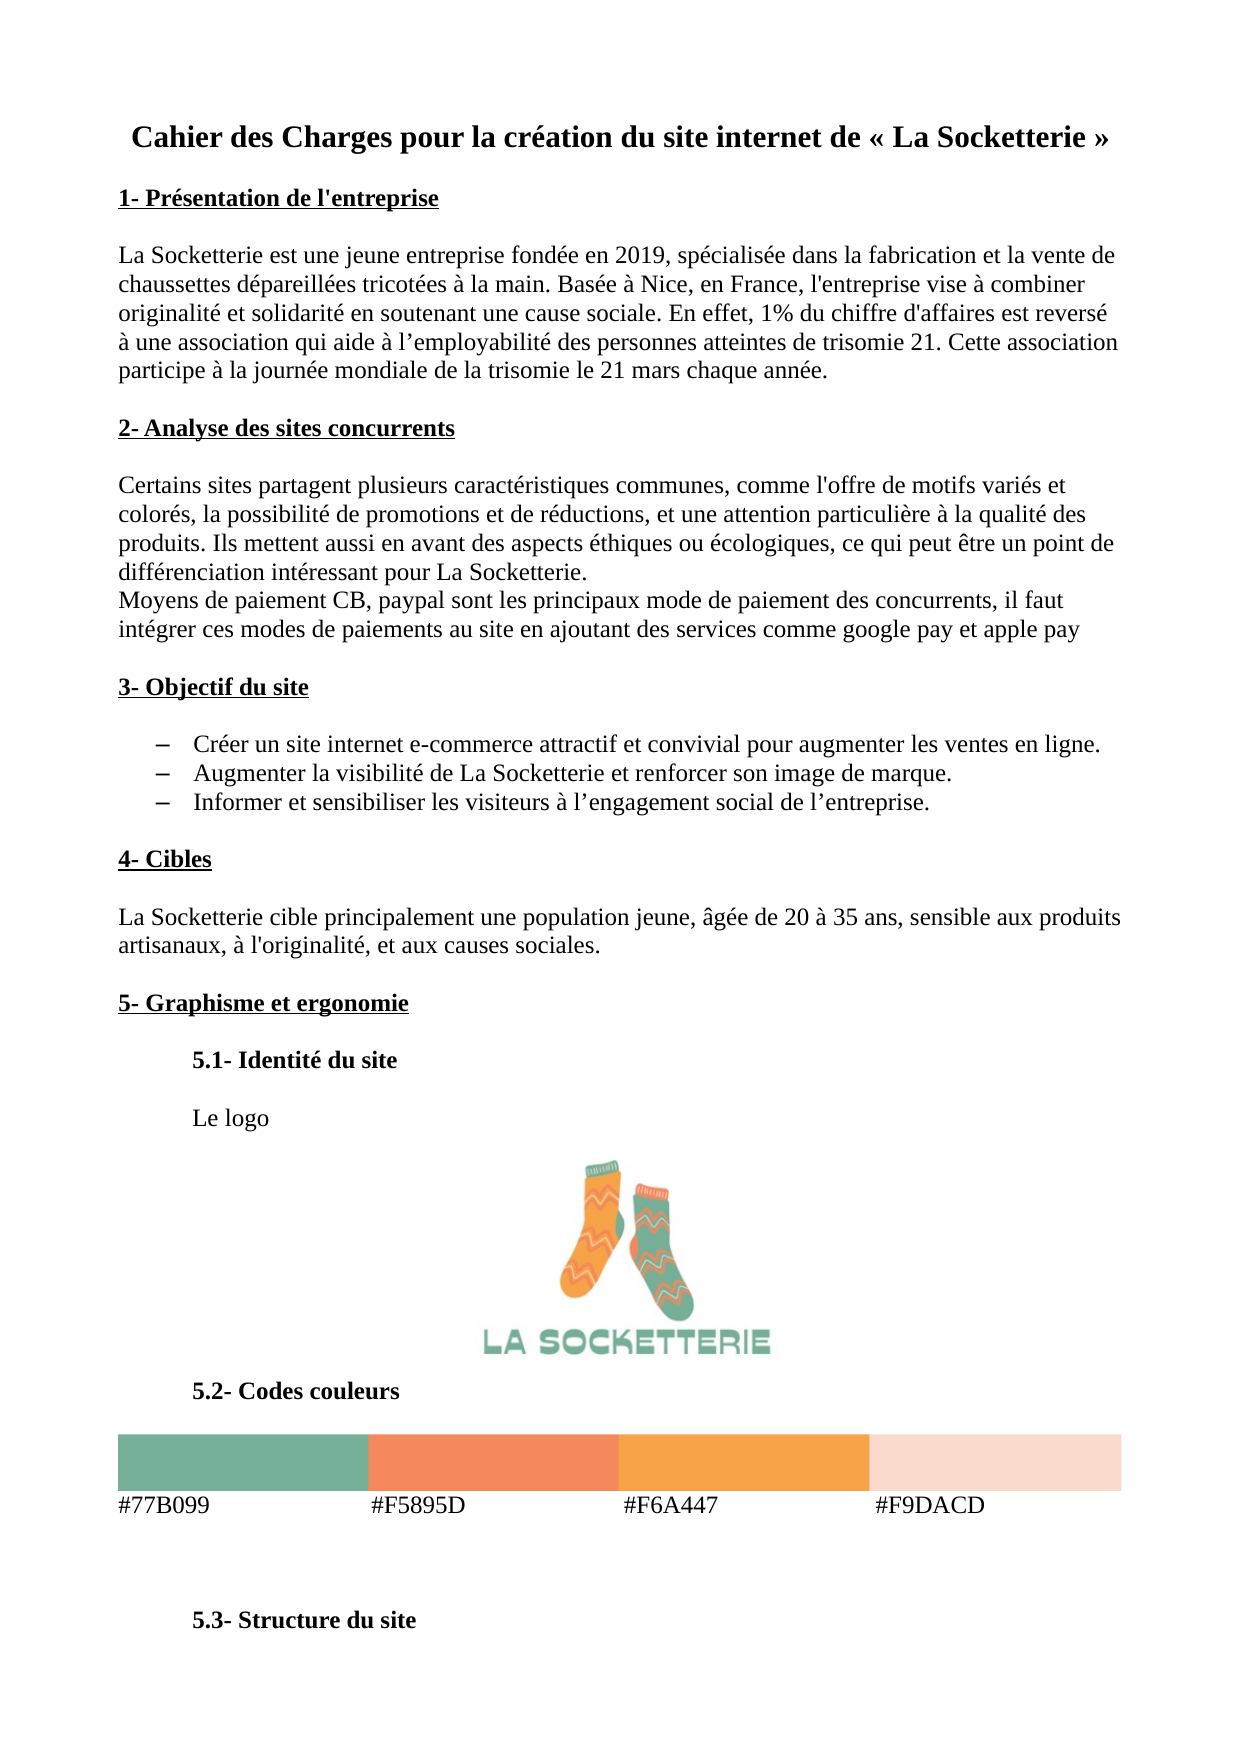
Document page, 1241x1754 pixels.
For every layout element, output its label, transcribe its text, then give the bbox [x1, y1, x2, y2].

list Informer et sensibiliser les visiteurs à l’engagement social de l’entreprise. [156, 787, 1122, 815]
list Augmenter la visibilité de La Socketterie et renforcer son image de marque. [156, 758, 1122, 787]
text 5.1- Identité du site [118, 1045, 1122, 1074]
text Le logo [118, 1103, 1122, 1132]
text 5.2- Codes couleurs [118, 1132, 1122, 1405]
list Créer un site internet e-commerce attractif et convivial pour augmenter les ventes en ligne. [156, 729, 1122, 758]
text 5.3- Structure du site [118, 1605, 1122, 1634]
text La Socketterie est une jeune entreprise fondée en 2019, spécialisée dans la fabrication et la vente de chaussettes dépareillées tricotées à la main. Basée à Nice, en France, l'entreprise vise à combiner originalité et solidarité en soutenant une cause sociale. En effet, 1% du chiffre d'affaires est reversé à une association qui aide à l’employabilité des personnes atteintes de trisomie 21. Cette association participe à la journée mondiale de la trisomie le 21 mars chaque année. [118, 240, 1122, 384]
text La Socketterie cible principalement une population jeune, âgée de 20 à 35 ans, sensible aux produits artisanaux, à l'originalité, et aux causes sociales. [118, 902, 1122, 959]
text #77B099 #F5895D #F6A447 #F9DACD [118, 1491, 1122, 1519]
text Moyens de paiement CB, paypal sont les principaux mode de paiement des concurrents, il faut intégrer ces modes de paiements au site en ajoutant des services comme google pay et apple pay [118, 585, 1122, 643]
text Cahier des Charges pour la création du site internet de « La Socketterie » [118, 118, 1122, 154]
text 3- Objectif du site [118, 672, 1122, 700]
text Certains sites partagent plusieurs caractéristiques communes, comme l'offre de motifs variés et colorés, la possibilité de promotions et de réductions, et une attention particulière à la qualité des produits. Ils mettent aussi en avant des aspects éthiques ou écologiques, ce qui peut être un point de différenciation intéressant pour La Socketterie. [118, 470, 1122, 585]
text 2- Analyse des sites concurrents [118, 413, 1122, 442]
text 1- Présentation de l'entreprise [118, 183, 1122, 212]
text 5- Graphisme et ergonomie [118, 988, 1122, 1017]
text 4- Cibles [118, 844, 1122, 873]
picture [452, 1131, 788, 1377]
